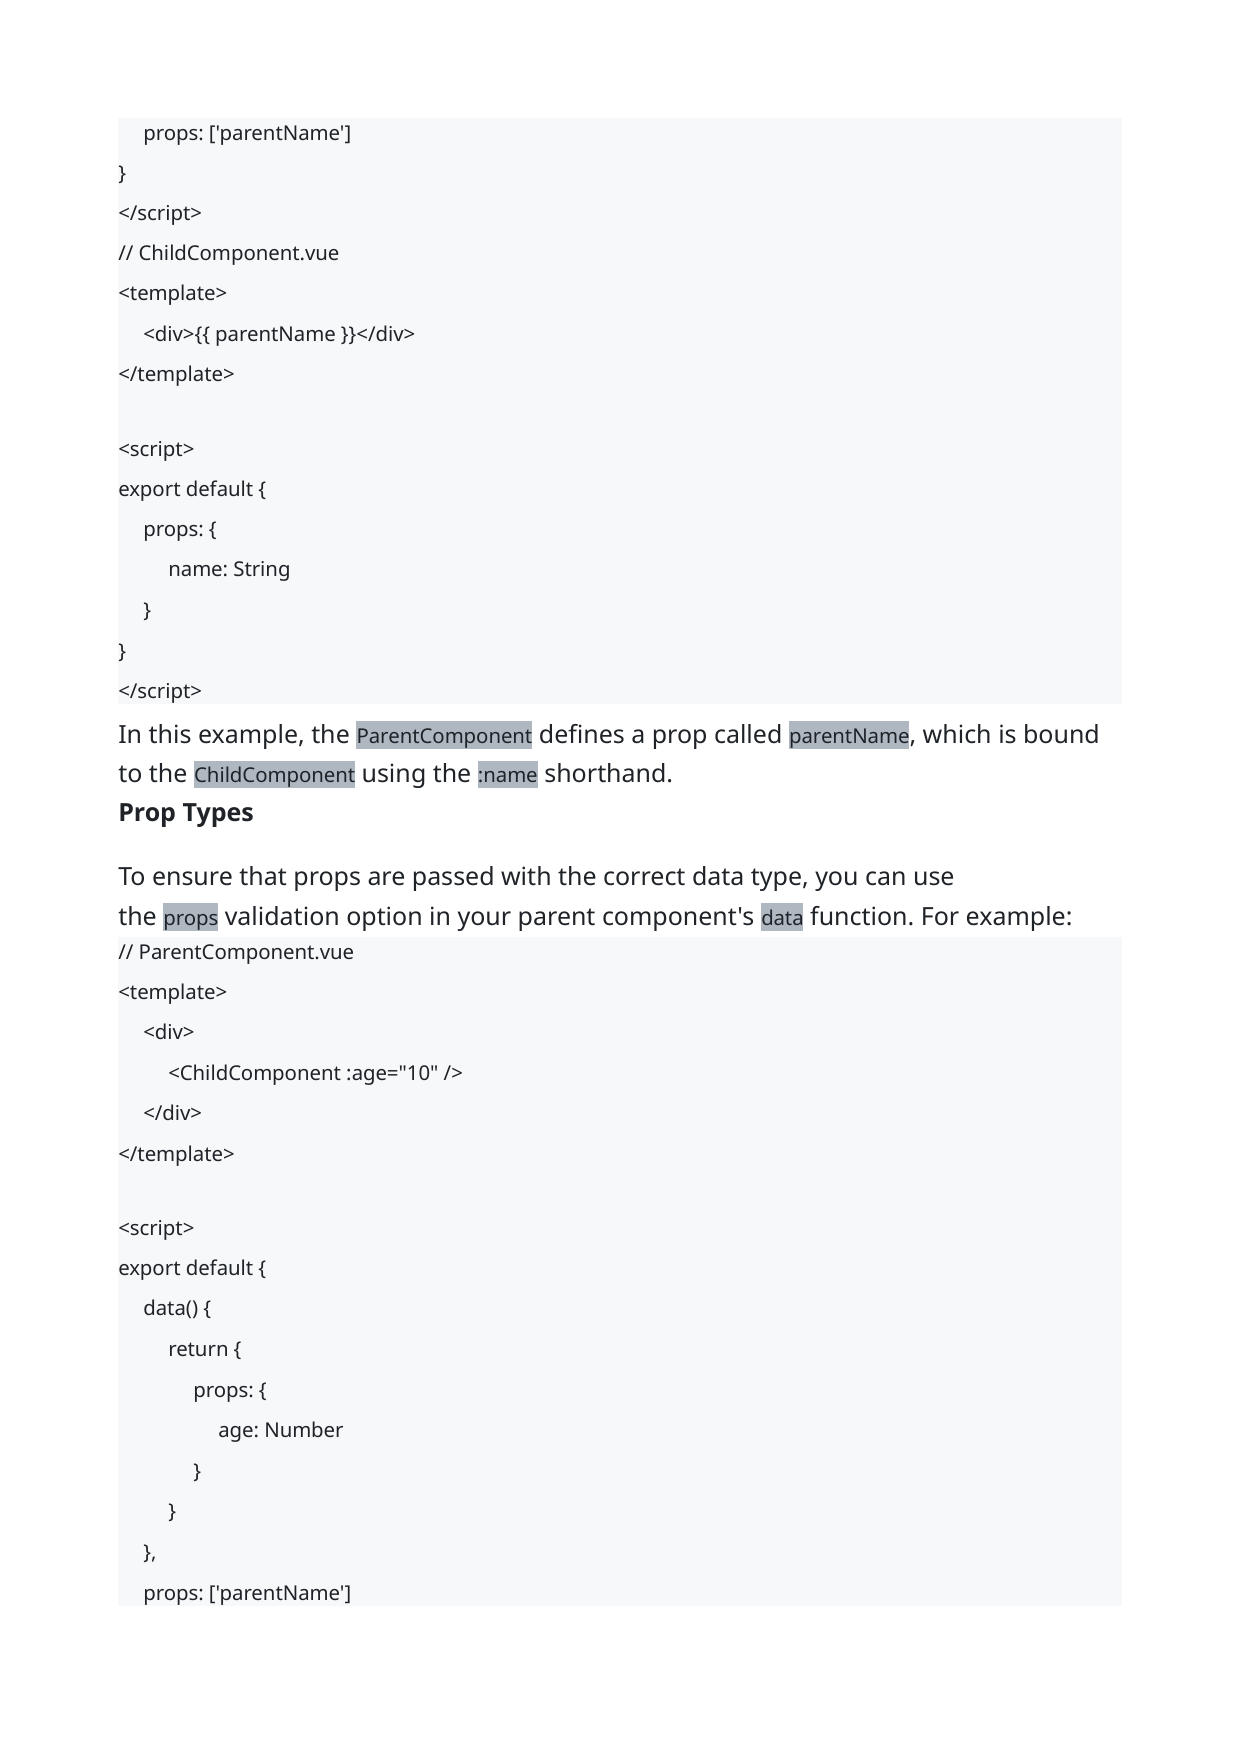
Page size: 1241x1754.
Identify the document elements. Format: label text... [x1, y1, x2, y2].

text } [118, 636, 1122, 664]
text <ChildComponent :age="10" /> [118, 1058, 1122, 1086]
text } [118, 596, 1122, 624]
text age: Number [118, 1416, 1122, 1444]
text return { [118, 1334, 1122, 1363]
text props: { [118, 1375, 1122, 1403]
text <template> [118, 977, 1122, 1005]
text // ChildComponent.vue [118, 239, 1122, 267]
text } [118, 159, 1122, 186]
text <template> [118, 279, 1122, 307]
text </template> [118, 1139, 1122, 1167]
text } [118, 1456, 1122, 1484]
text </template> [118, 360, 1122, 387]
text name: String [118, 555, 1122, 583]
text props: ['parentName'] [118, 118, 1122, 146]
text // ParentComponent.vue [118, 937, 1122, 965]
text <script> [118, 1214, 1122, 1241]
text Prop Types [118, 795, 1122, 829]
text To ensure that props are passed with the correct data type, you can use the props validation option in your parent component's data function. For example: [118, 859, 1122, 932]
text } [118, 1497, 1122, 1525]
text data() { [118, 1294, 1122, 1322]
text <script> [118, 434, 1122, 462]
text </script> [118, 676, 1122, 704]
text In this example, the ParentComponent defines a prop called parentName, which is bound to the ChildComponent using the :name shorthand. [118, 716, 1122, 790]
text props: { [118, 514, 1122, 542]
text <div>{{ parentName }}</div> [118, 319, 1122, 347]
text export default { [118, 1254, 1122, 1282]
text </script> [118, 199, 1122, 227]
text </div> [118, 1099, 1122, 1127]
text }, [118, 1538, 1122, 1566]
text <div> [118, 1017, 1122, 1046]
text props: ['parentName'] [118, 1578, 1122, 1606]
text export default { [118, 474, 1122, 502]
